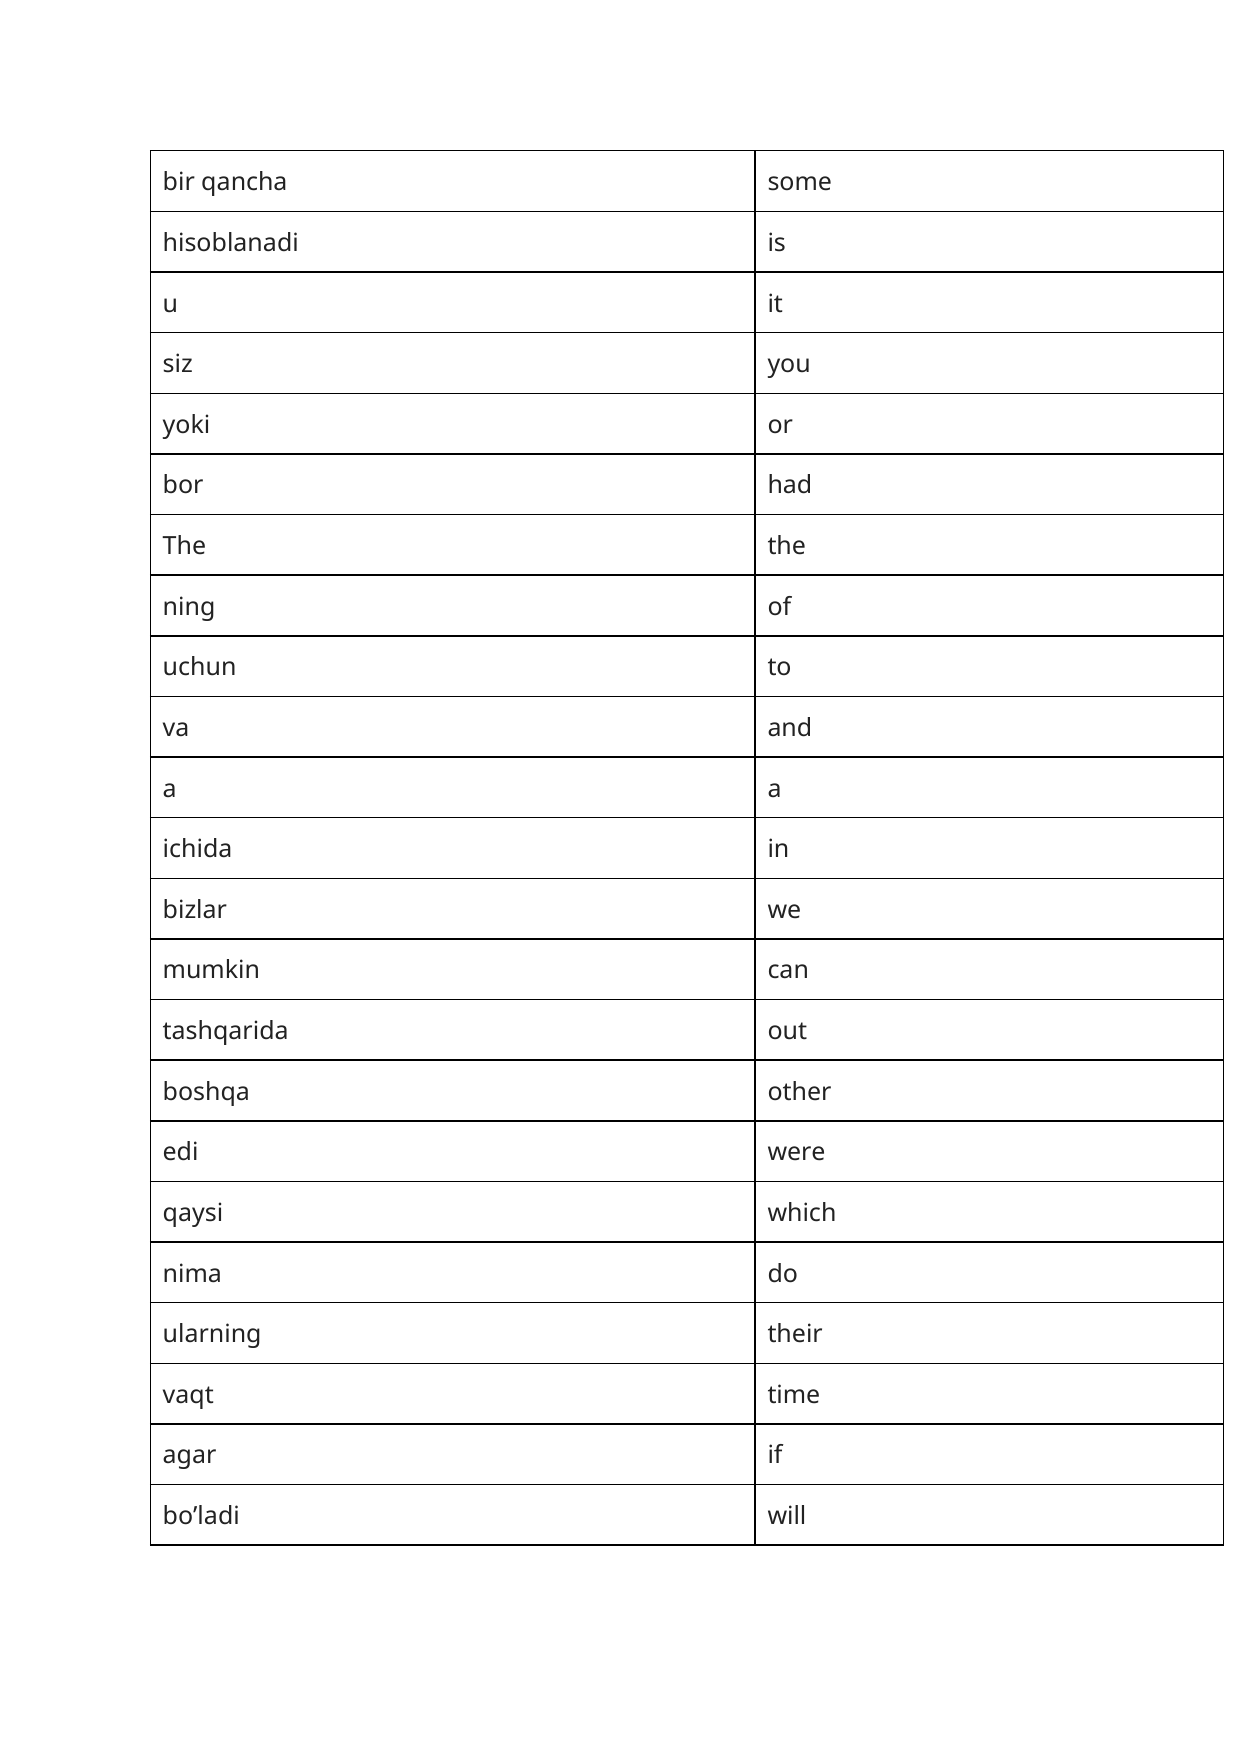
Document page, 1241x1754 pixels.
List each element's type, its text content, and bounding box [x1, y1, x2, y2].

table_cell or [756, 394, 1223, 453]
table_cell boshqa [151, 1061, 754, 1120]
table_cell of [756, 576, 1223, 635]
table_cell to [756, 637, 1223, 696]
table_cell the [756, 515, 1223, 574]
table_cell you [756, 333, 1223, 392]
table_cell is [756, 212, 1223, 271]
table_cell other [756, 1061, 1223, 1120]
table_cell bo’ladi [151, 1485, 754, 1544]
table_cell do [756, 1243, 1223, 1302]
table_cell ularning [151, 1303, 754, 1362]
table_cell ning [151, 576, 754, 635]
table_cell can [756, 940, 1223, 999]
table_cell out [756, 1000, 1223, 1059]
table_cell had [756, 455, 1223, 514]
table_cell time [756, 1364, 1223, 1423]
table_cell we [756, 879, 1223, 938]
table_cell which [756, 1182, 1223, 1241]
table_cell ichida [151, 818, 754, 877]
table_cell agar [151, 1425, 754, 1484]
table_cell bor [151, 455, 754, 514]
table_cell and [756, 697, 1223, 756]
table_cell yoki [151, 394, 754, 453]
table_cell va [151, 697, 754, 756]
table_cell bizlar [151, 879, 754, 938]
table_cell if [756, 1425, 1223, 1484]
table_cell qaysi [151, 1182, 754, 1241]
table_cell their [756, 1303, 1223, 1362]
table_cell vaqt [151, 1364, 754, 1423]
table_cell mumkin [151, 940, 754, 999]
table_cell it [756, 273, 1223, 332]
table_cell tashqarida [151, 1000, 754, 1059]
table_cell bir qancha [151, 151, 754, 211]
table_cell nima [151, 1243, 754, 1302]
table_cell edi [151, 1122, 754, 1181]
table_cell a [151, 758, 754, 817]
table_cell some [756, 151, 1223, 211]
table_cell hisoblanadi [151, 212, 754, 271]
table_cell were [756, 1122, 1223, 1181]
table_cell will [756, 1485, 1223, 1544]
table_cell siz [151, 333, 754, 392]
table_cell u [151, 273, 754, 332]
table_cell a [756, 758, 1223, 817]
table_cell The [151, 515, 754, 574]
table_cell in [756, 818, 1223, 877]
table_cell uchun [151, 637, 754, 696]
